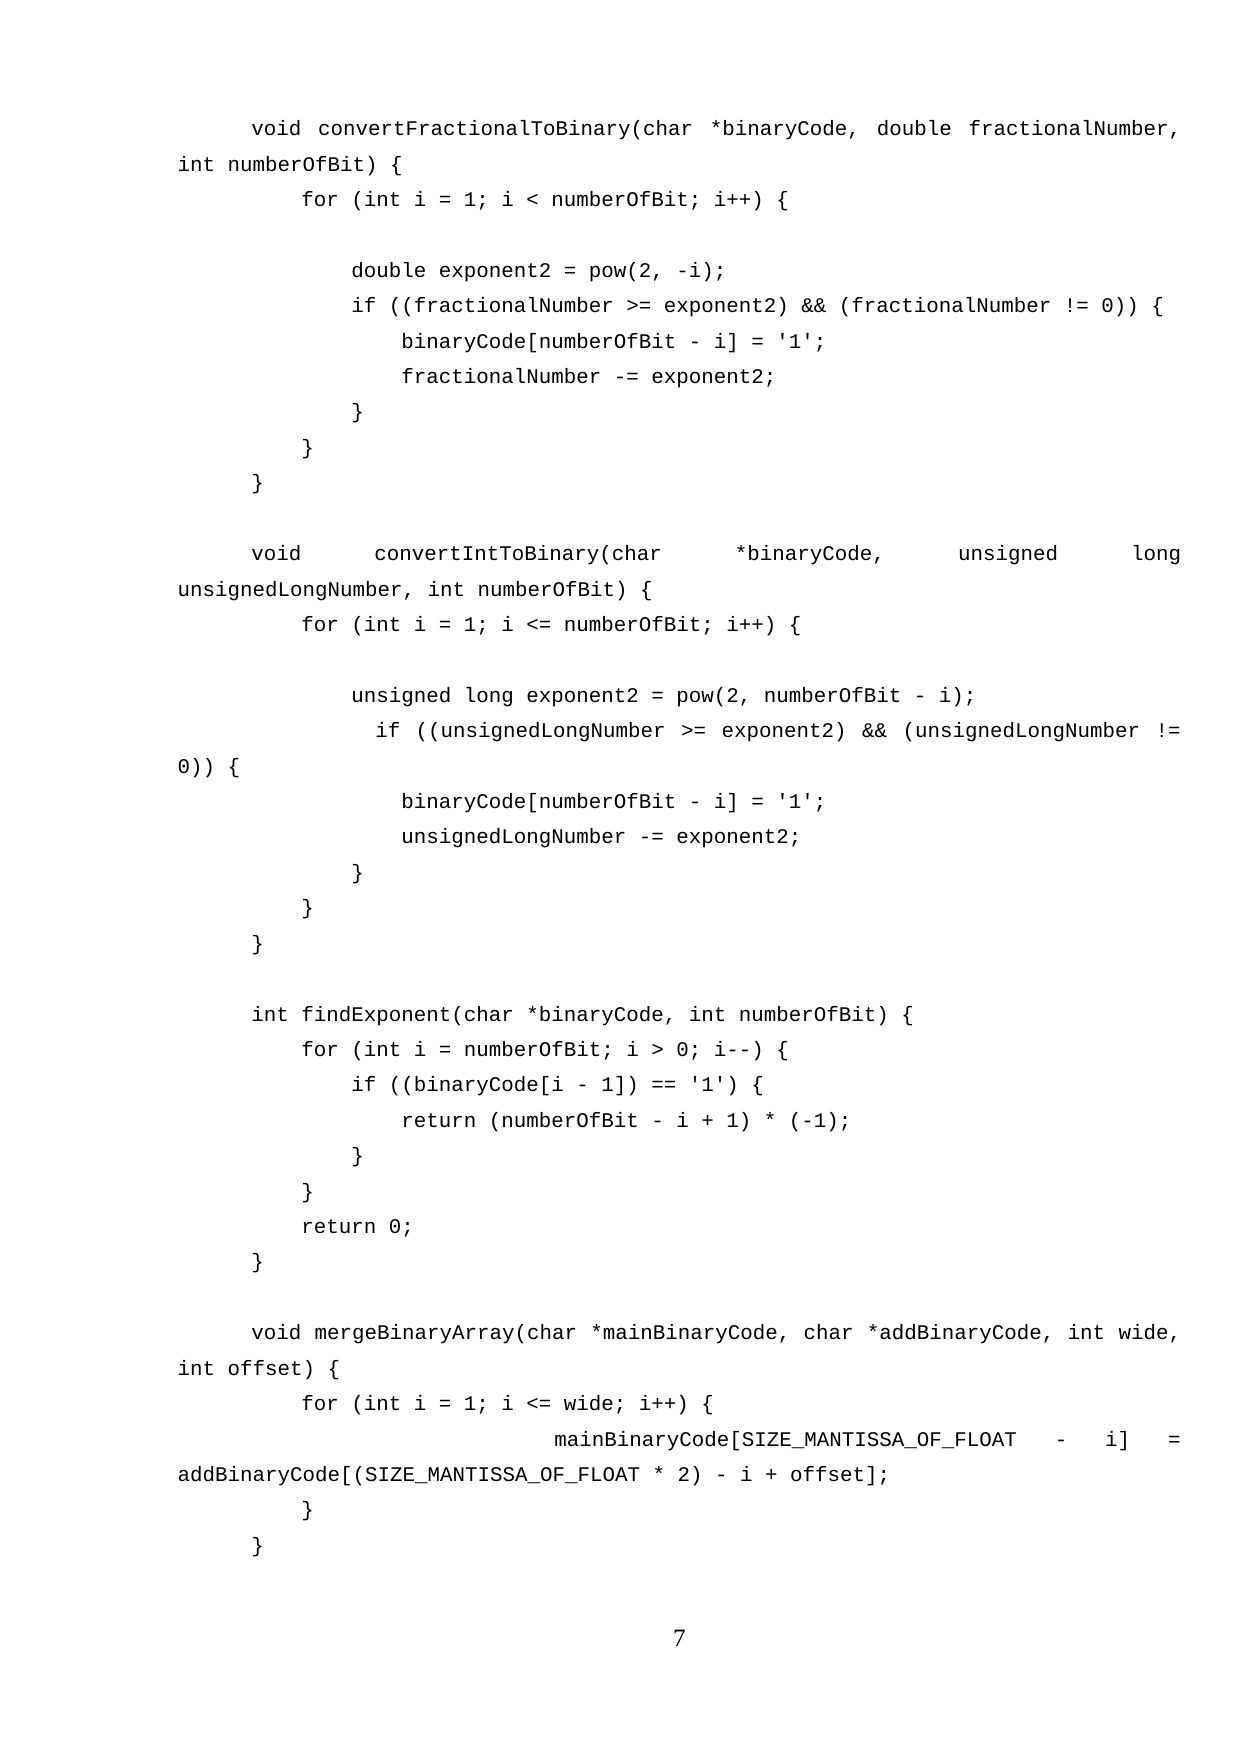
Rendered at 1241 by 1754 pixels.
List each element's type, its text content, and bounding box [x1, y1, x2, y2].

text void convertIntToBinary(char *binaryCode, unsigned long unsignedLongNumber, int numberOfBit) { [177, 543, 1181, 602]
text void mergeBinaryArray(char *mainBinaryCode, char *addBinaryCode, int wide, int offset) { [177, 1322, 1181, 1381]
text } [177, 1535, 1181, 1558]
text for (int i = 1; i <= wide; i++) { [177, 1393, 1181, 1417]
text int findExponent(char *binaryCode, int numberOfBit) { [177, 1003, 1181, 1027]
text } [177, 472, 1181, 496]
text unsignedLongNumber -= exponent2; [177, 826, 1181, 850]
text if ((fractionalNumber >= exponent2) && (fractionalNumber != 0)) { [177, 295, 1181, 319]
text } [177, 1181, 1181, 1204]
text binaryCode[numberOfBit - i] = '1'; [177, 791, 1181, 815]
text return 0; [177, 1216, 1181, 1240]
text mainBinaryCode[SIZE_MANTISSA_OF_FLOAT - i] = addBinaryCode[(SIZE_MANTISSA_OF_FLOAT * 2) - i + offset]; [177, 1428, 1181, 1488]
text } [177, 1499, 1181, 1523]
text } [177, 1145, 1181, 1169]
text if ((binaryCode[i - 1]) == '1') { [177, 1074, 1181, 1098]
text } [177, 897, 1181, 921]
text for (int i = numberOfBit; i > 0; i--) { [177, 1039, 1181, 1063]
text } [177, 933, 1181, 956]
text fractionalNumber -= exponent2; [177, 366, 1181, 390]
text double exponent2 = pow(2, -i); [177, 260, 1181, 283]
text void convertFractionalToBinary(char *binaryCode, double fractionalNumber, int numberOfBit) { [177, 118, 1181, 177]
text binaryCode[numberOfBit - i] = '1'; [177, 331, 1181, 354]
text for (int i = 1; i <= numberOfBit; i++) { [177, 614, 1181, 638]
text if ((unsignedLongNumber >= exponent2) && (unsignedLongNumber != 0)) { [177, 720, 1181, 779]
text } [177, 401, 1181, 425]
text } [177, 437, 1181, 461]
text } [177, 1251, 1181, 1275]
text unsigned long exponent2 = pow(2, numberOfBit - i); [177, 685, 1181, 708]
text return (numberOfBit - i + 1) * (-1); [177, 1110, 1181, 1133]
text } [177, 862, 1181, 886]
text for (int i = 1; i < numberOfBit; i++) { [177, 189, 1181, 213]
